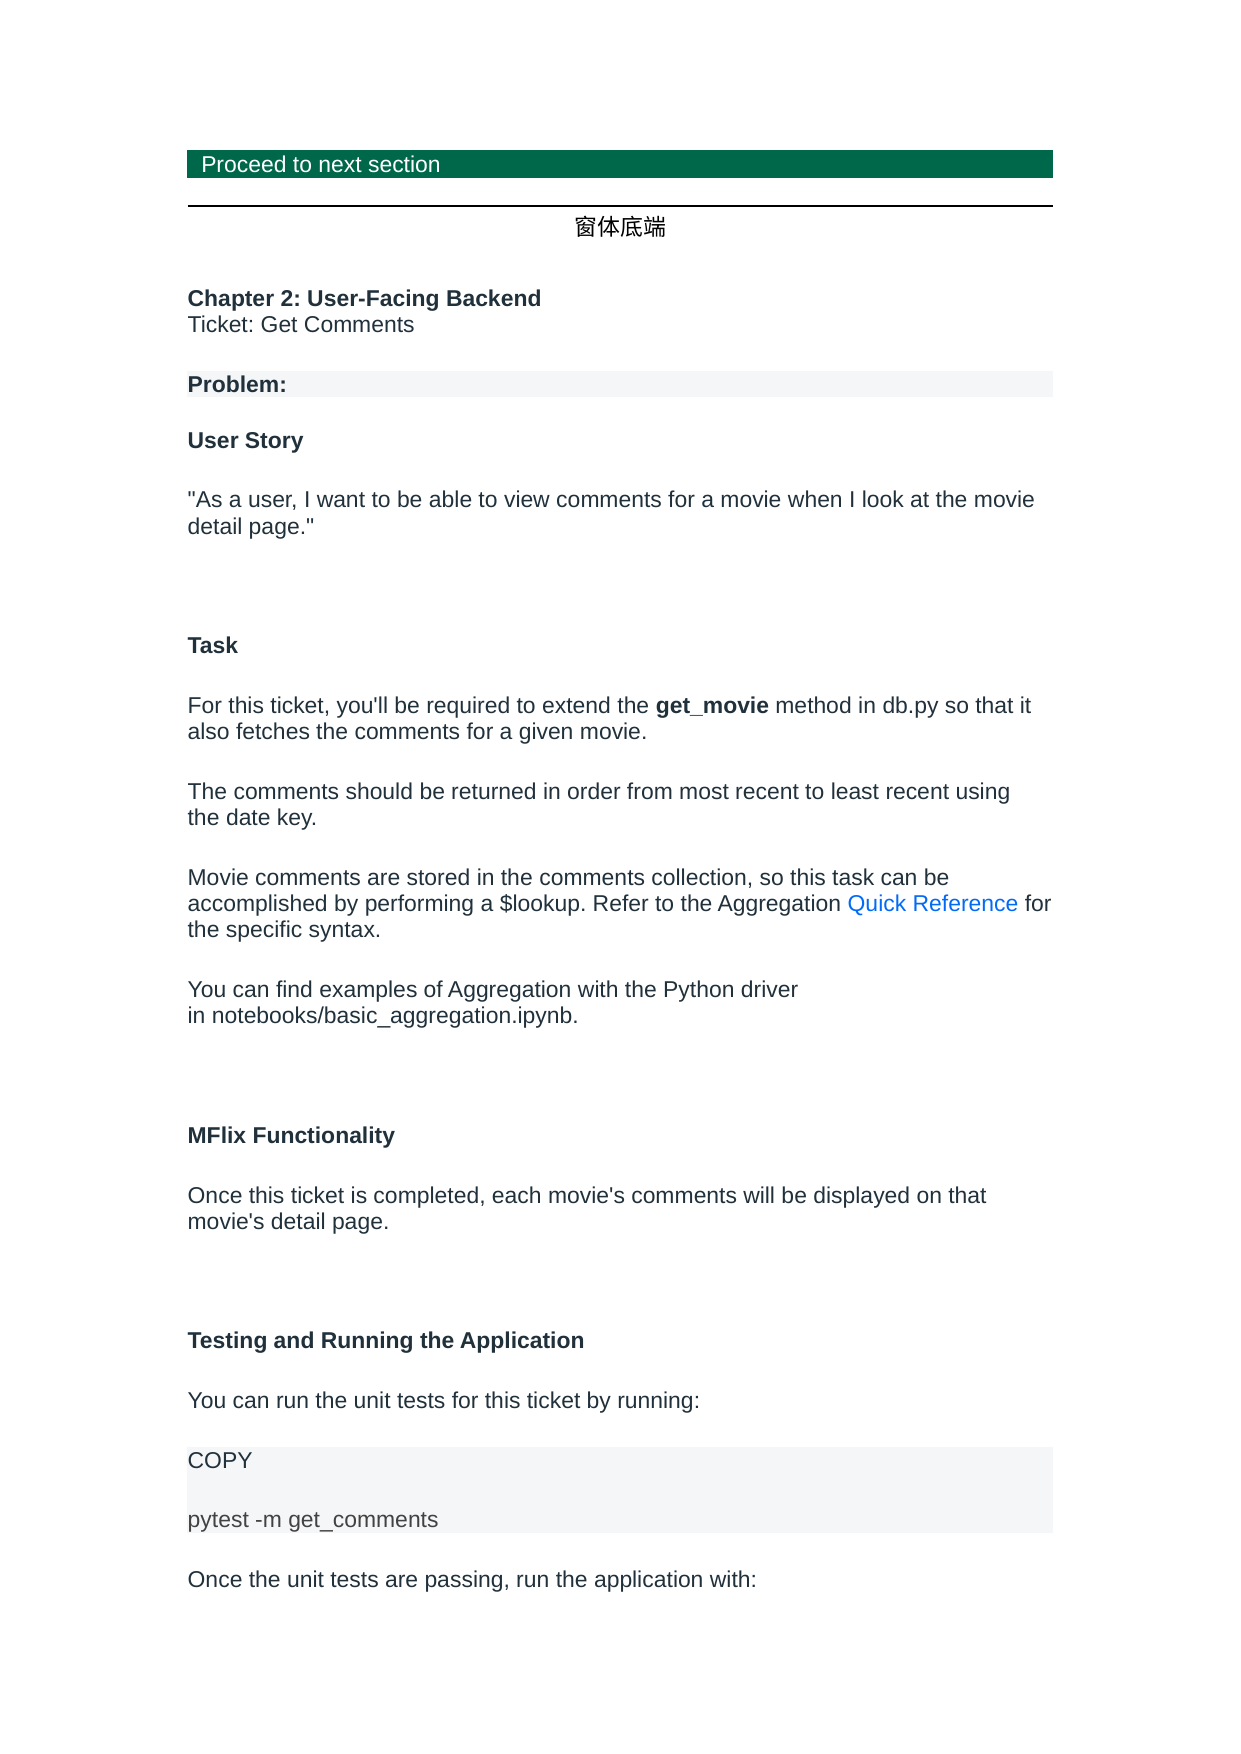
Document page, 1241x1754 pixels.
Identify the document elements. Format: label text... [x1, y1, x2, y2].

text Once this ticket is completed, each movie's comments will be displayed on that movie's detail page. [187, 1182, 1053, 1234]
text Once the unit tests are passing, run the application with: [187, 1566, 1053, 1592]
text Testing and Running the Application [187, 1327, 1053, 1354]
subtitle Ticket: Get Comments [187, 311, 1053, 338]
text The comments should be returned in order from most recent to least recent using the date key. [187, 778, 1053, 830]
text pytest -m get_comments [187, 1506, 1053, 1533]
text You can find examples of Aggregation with the Python driver in notebooks/basic_aggregation.ipynb. [187, 976, 1053, 1029]
text You can run the unit tests for this ticket by running: [187, 1387, 1053, 1413]
text For this ticket, you'll be required to extend the get_movie method in db.py so that it also fetches the comments for a given movie. [187, 692, 1053, 744]
text Chapter 2: User-Facing Backend [187, 285, 1053, 311]
text User Story [187, 427, 1053, 453]
text COPY [187, 1447, 1053, 1473]
text Task [187, 632, 1053, 658]
text Movie comments are stored in the comments collection, so this task can be accomplished by performing a $lookup. Refer to the Aggregation Quick Reference for the specific syntax. [187, 864, 1053, 943]
text MFlix Functionality [187, 1122, 1053, 1148]
text Problem: [187, 371, 1053, 397]
text 窗体底端 [187, 206, 1053, 242]
text "As a user, I want to be able to view comments for a movie when I look at the movie detail page." [187, 486, 1053, 539]
text Proceed to next section [189, 151, 1052, 177]
